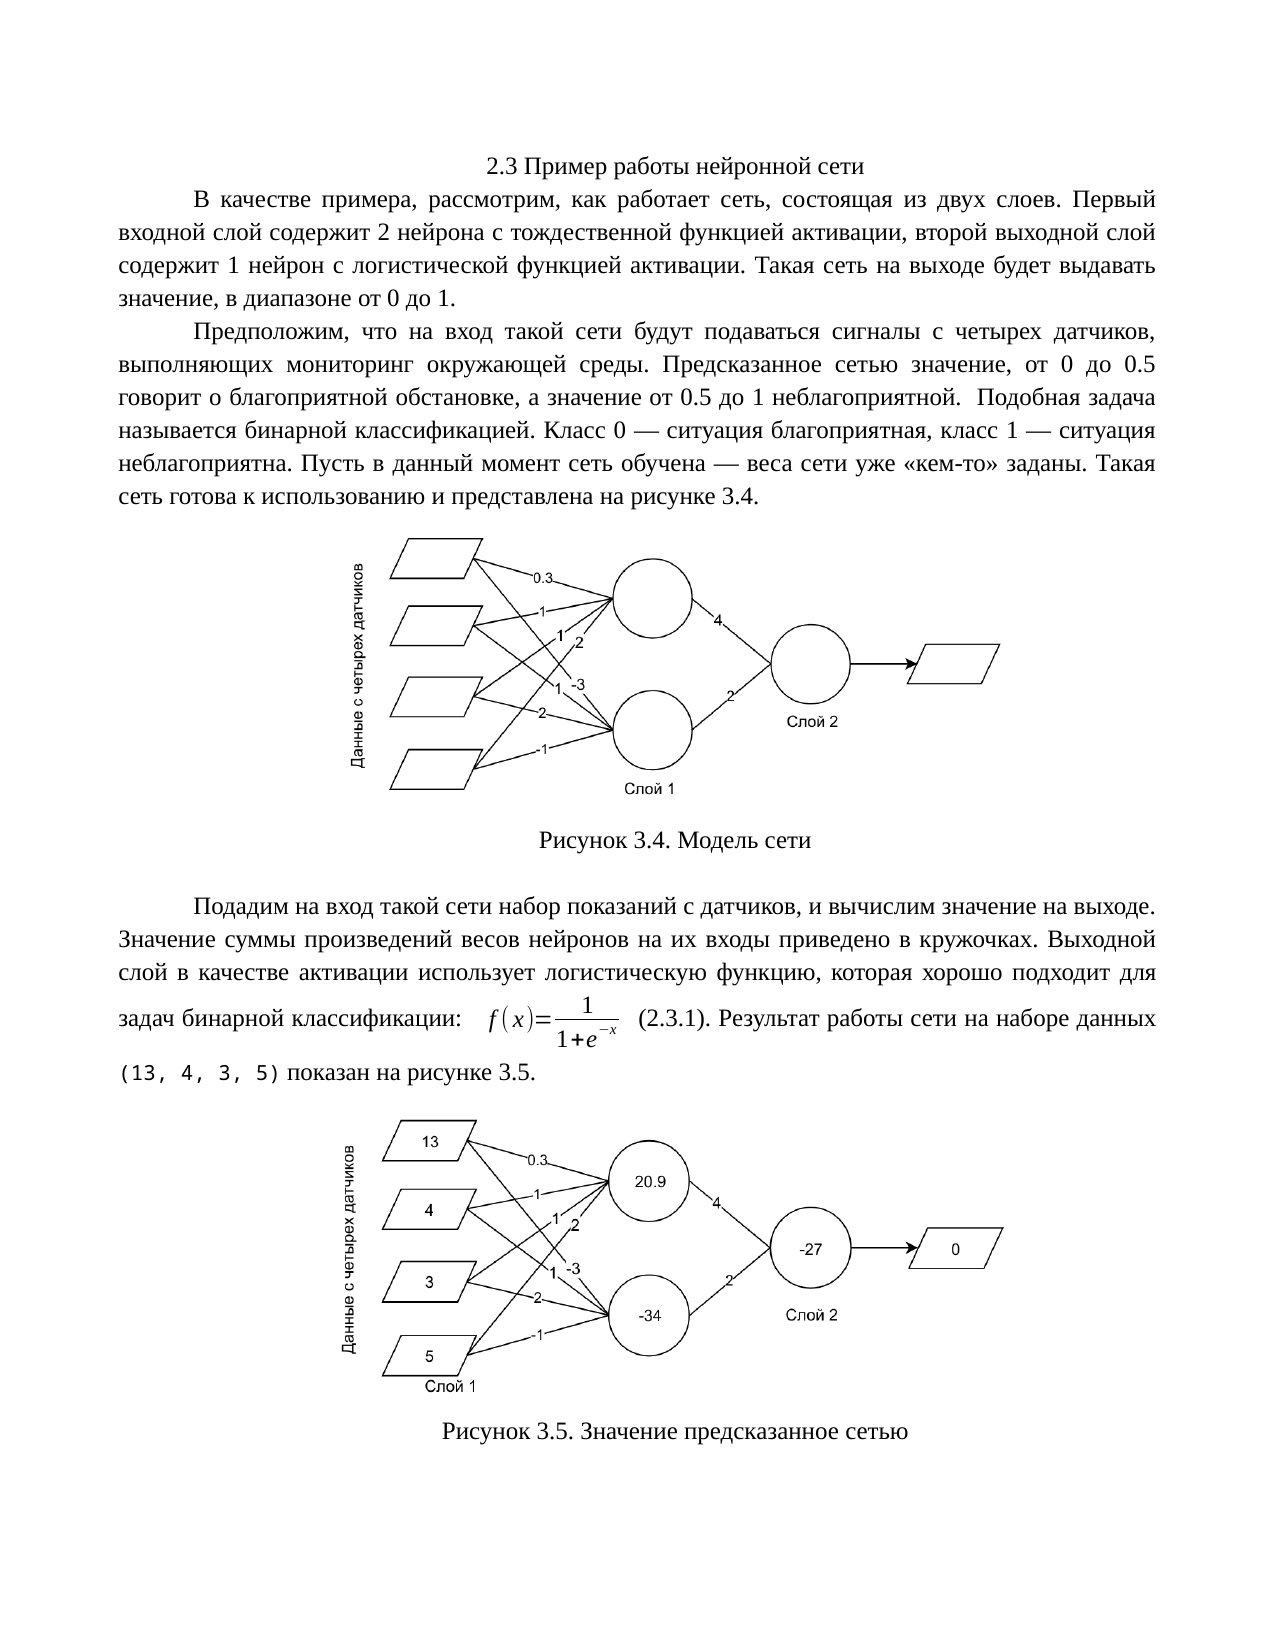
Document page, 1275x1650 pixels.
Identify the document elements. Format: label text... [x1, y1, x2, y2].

text Рисунок 3.4. Модель сети [118, 825, 1157, 854]
picture [326, 1090, 1024, 1412]
text Подадим на вход такой сети набор показаний с датчиков, и вычислим значение на выходе. Значение суммы произведений весов нейронов на их входы приведено в кружочках. Выходной слой в качестве активации использует логистическую функцию, которая хорошо подходит для задач бинарной классификации: (2.3.1). Результат работы сети на наборе данных (13, 4, 3, 5) показан на рисунке 3.5. [118, 891, 1157, 1086]
text Предположим, что на вход такой сети будут подаваться сигналы с четырех датчиков, выполняющих мониторинг окружающей среды. Предсказанное сетью значение, от 0 до 0.5 говорит о благоприятной обстановке, а значение от 0.5 до 1 неблагоприятной. Подобная задача называется бинарной классификацией. Класс 0 — ситуация благоприятная, класс 1 — ситуация неблагоприятна. Пусть в данный момент сеть обучена — веса сети уже «кем-то» заданы. Такая сеть готова к использованию и представлена на рисунке 3.4. [118, 316, 1157, 510]
text В качестве примера, рассмотрим, как работает сеть, состоящая из двух слоев. Первый входной слой содержит 2 нейрона с тождественной функцией активации, второй выходной слой содержит 1 нейрон с логистической функцией активации. Такая сеть на выходе будет выдавать значение, в диапазоне от 0 до 1. [118, 184, 1157, 312]
picture [332, 514, 1018, 821]
text 2.3 Пример работы нейронной сети [118, 151, 1157, 180]
text Рисунок 3.5. Значение предсказанное сетью [118, 1416, 1157, 1445]
